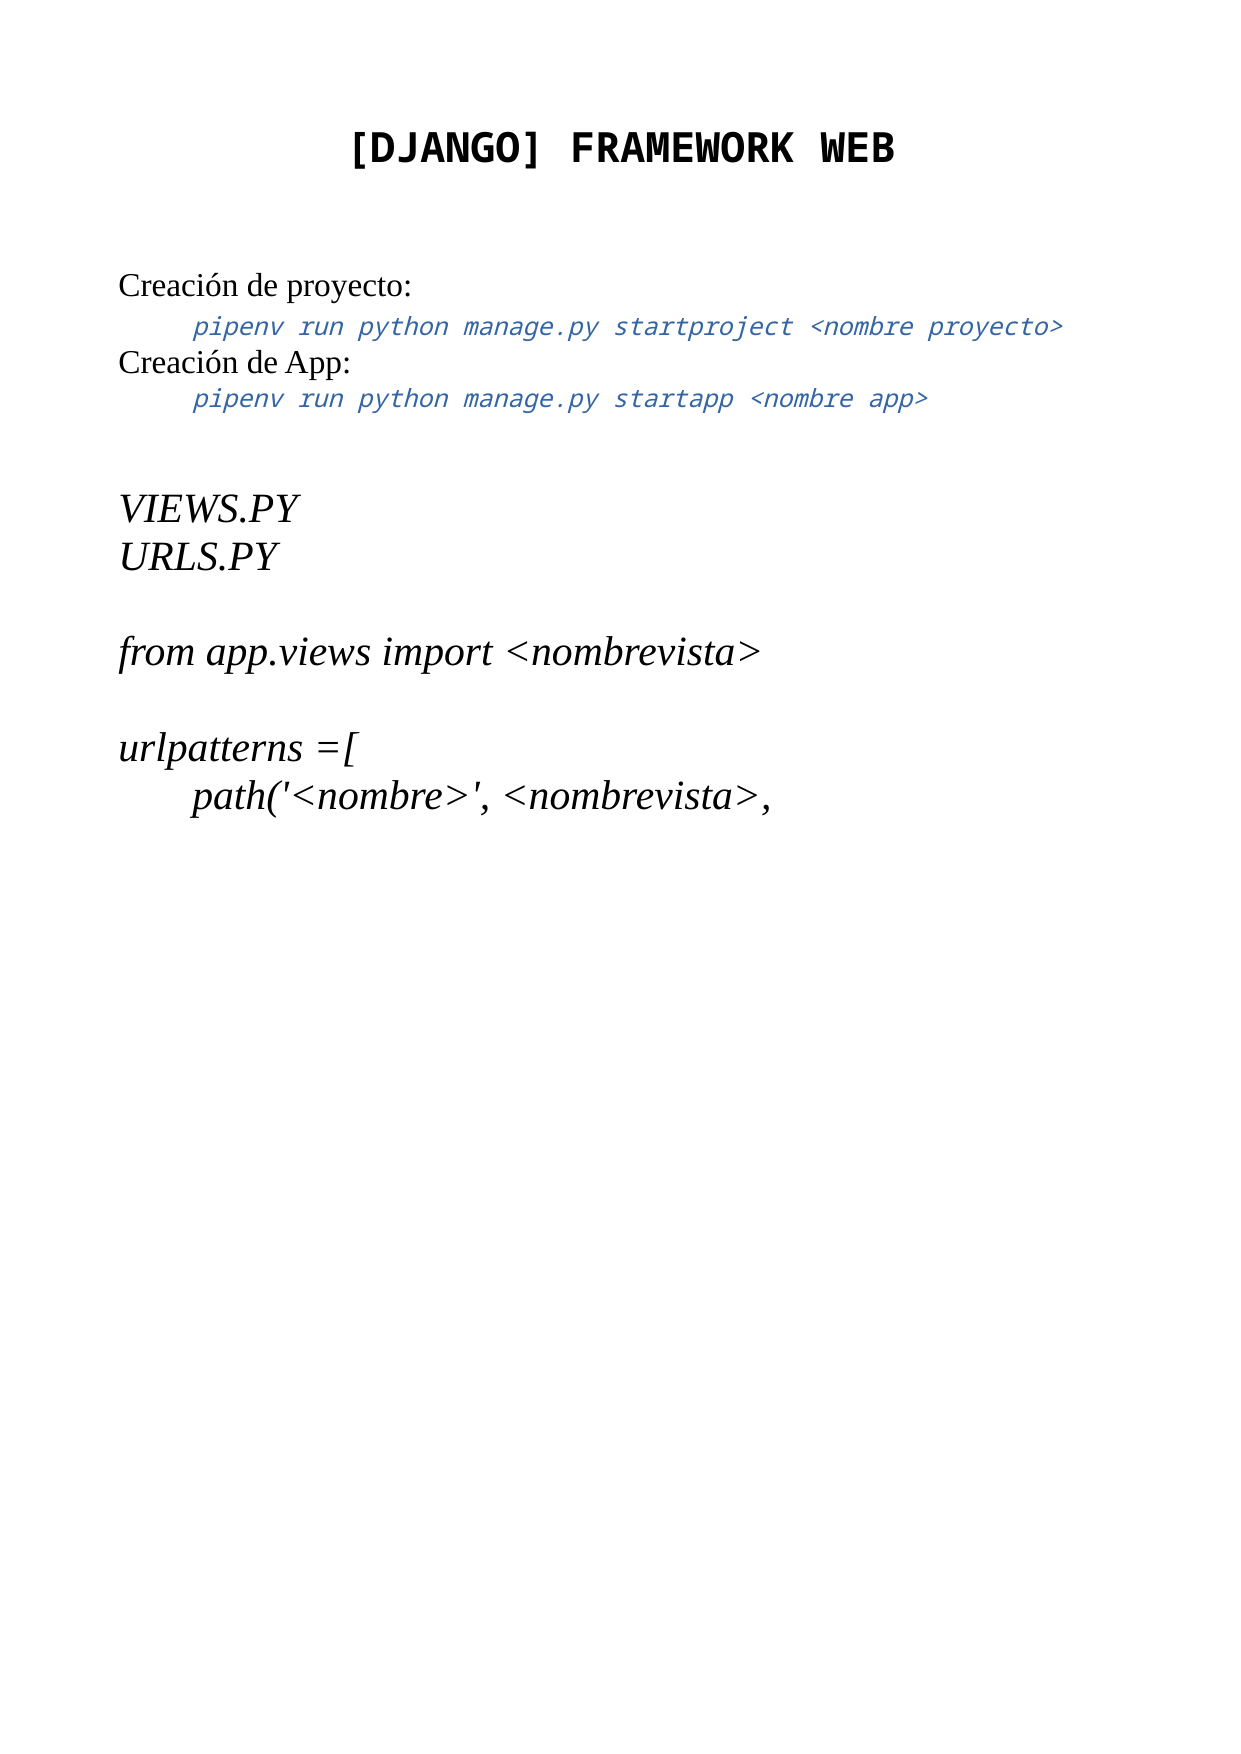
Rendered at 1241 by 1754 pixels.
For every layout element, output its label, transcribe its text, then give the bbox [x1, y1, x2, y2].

text from app.views import <nombrevista> [118, 627, 1122, 675]
text pipenv run python manage.py startproject <nombre proyecto> [118, 304, 1122, 342]
text VIEWS.PY [118, 483, 1122, 531]
text Creación de proyecto: [118, 266, 1122, 304]
text Creación de App: [118, 342, 1122, 381]
text pipenv run python manage.py startapp <nombre app> [118, 381, 1122, 415]
text [DJANGO] FRAMEWORK WEB [118, 118, 1122, 175]
text URLS.PY [118, 531, 1122, 579]
text urlpatterns =[ [118, 723, 1122, 771]
text path('<nombre>', <nombrevista>, [118, 771, 1122, 818]
